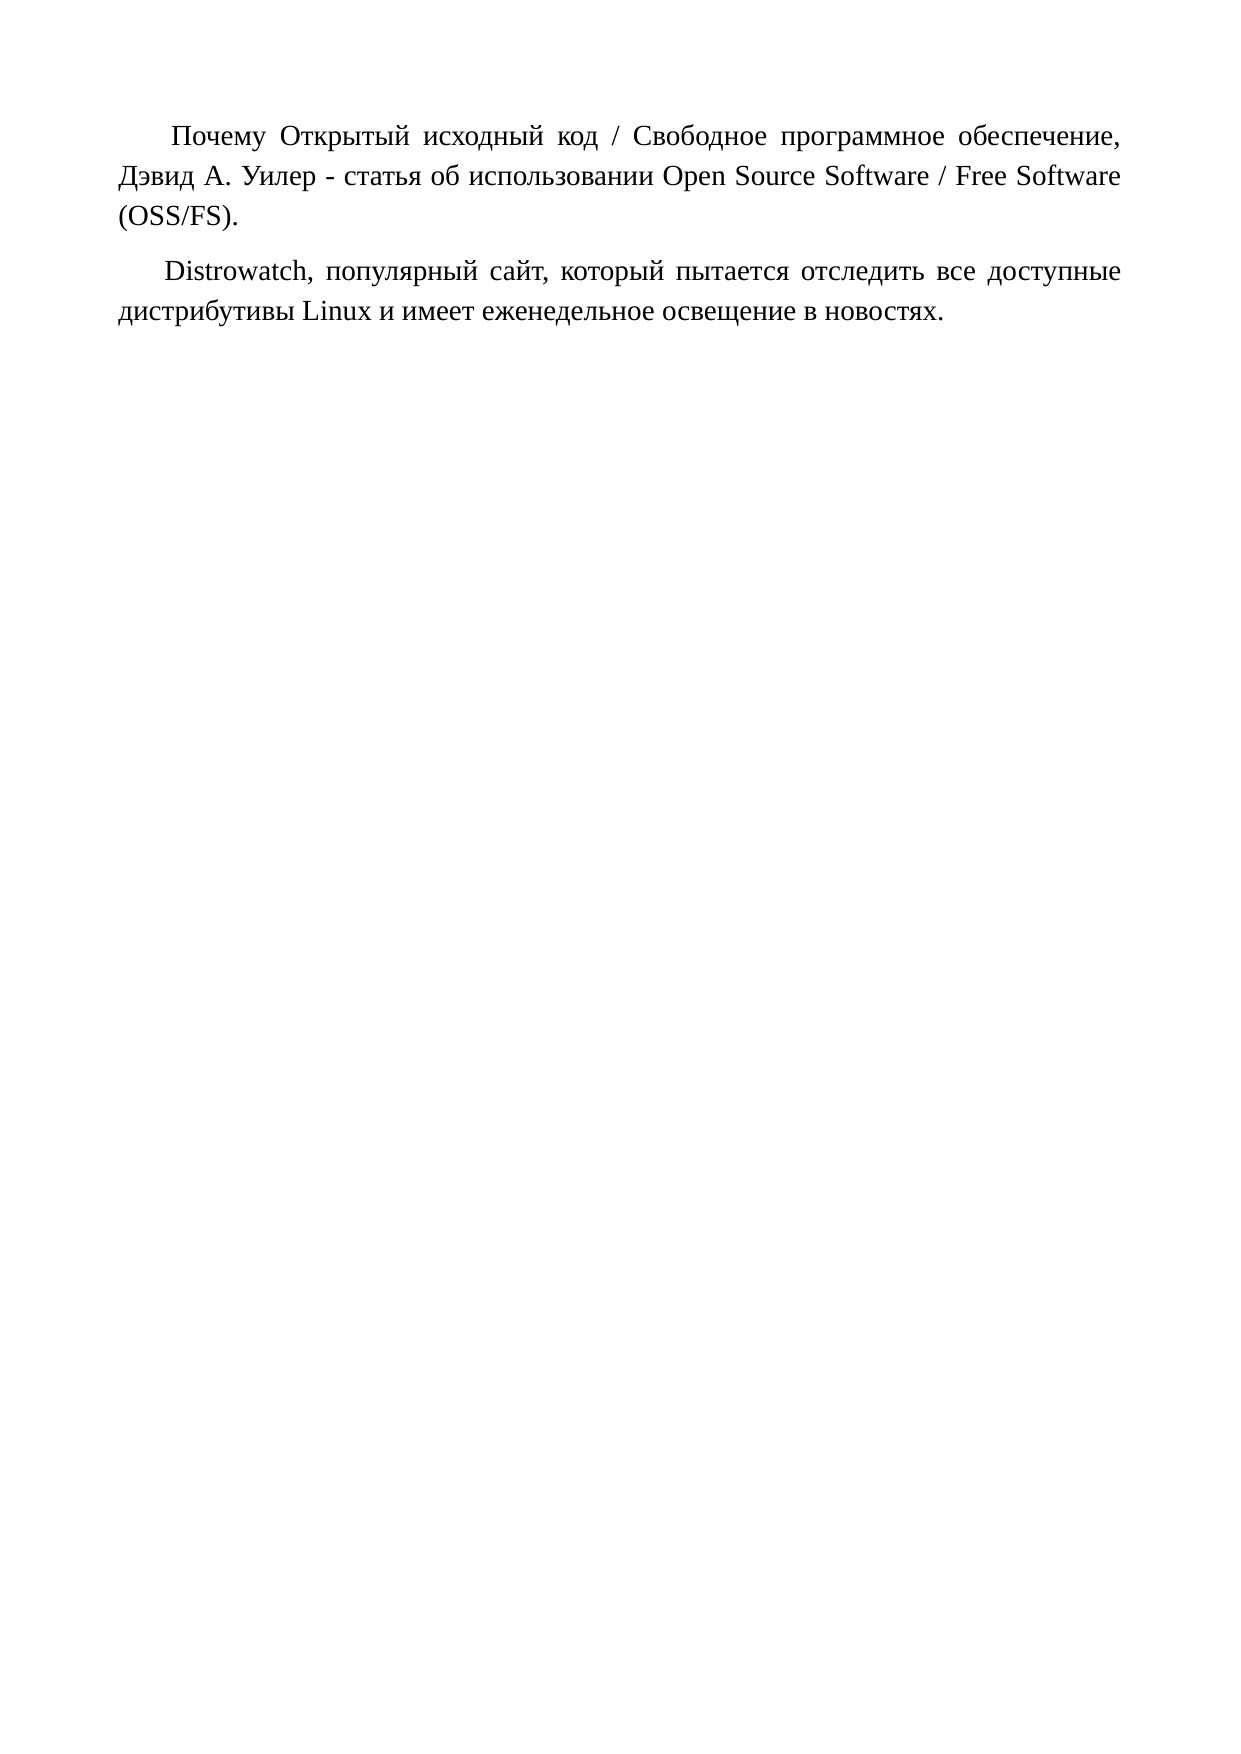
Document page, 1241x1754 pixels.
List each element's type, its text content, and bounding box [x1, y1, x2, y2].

text Почему Открытый исходный код / Свободное программное обеспечение, Дэвид А. Уилер - статья об использовании Open Source Software / Free Software (OSS/FS). [118, 118, 1122, 232]
text Distrowatch, популярный сайт, который пытается отследить все доступные дистрибутивы Linux и имеет еженедельное освещение в новостях. [118, 253, 1122, 327]
